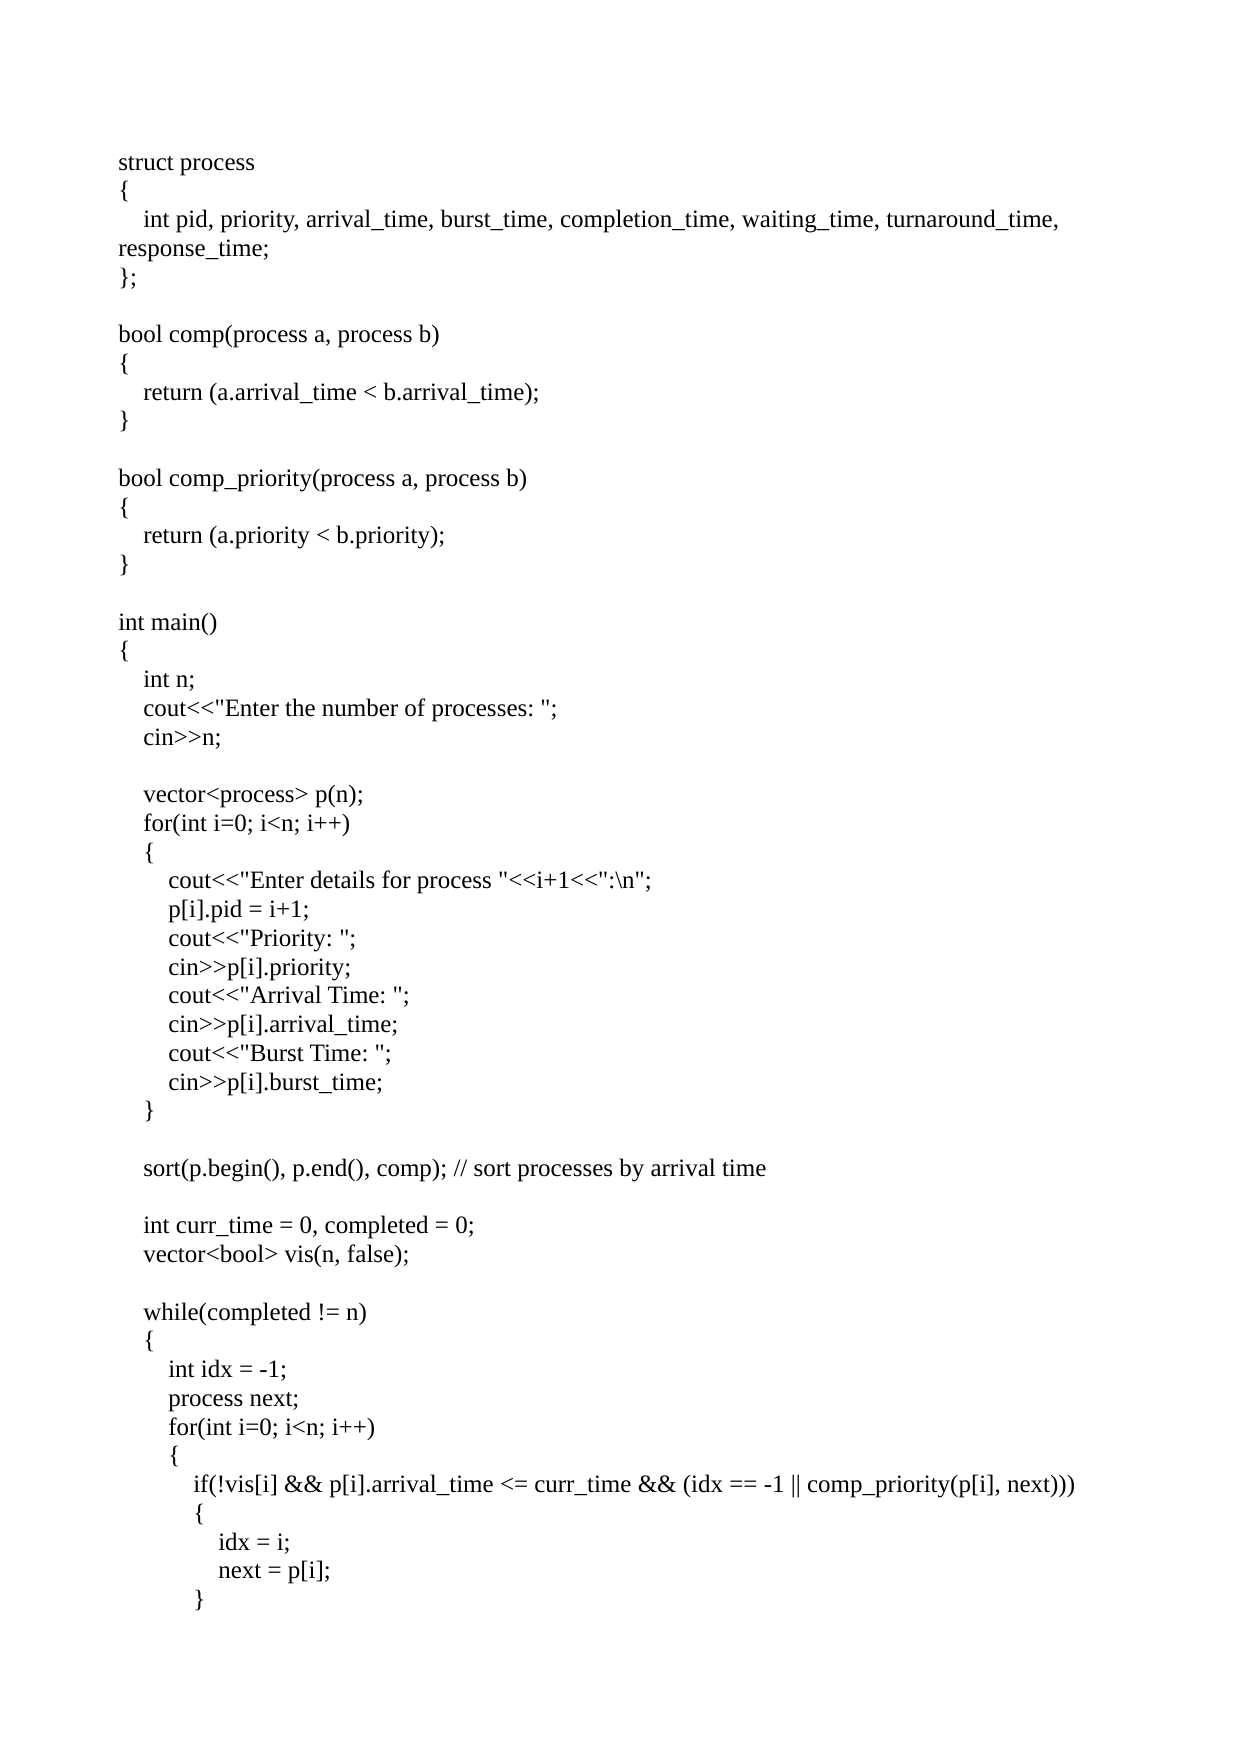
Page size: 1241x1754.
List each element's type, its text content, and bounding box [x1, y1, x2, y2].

text cout<<"Priority: "; [118, 923, 1122, 952]
text process next; [118, 1383, 1122, 1412]
text for(int i=0; i<n; i++) [118, 808, 1122, 837]
text } [118, 1584, 1122, 1613]
text int curr_time = 0, completed = 0; [118, 1211, 1122, 1239]
text { [118, 176, 1122, 204]
text int n; [118, 664, 1122, 693]
text bool comp_priority(process a, process b) [118, 463, 1122, 492]
text while(completed != n) [118, 1297, 1122, 1326]
text cout<<"Enter details for process "<<i+1<<":\n"; [118, 866, 1122, 894]
text } [118, 1096, 1122, 1124]
text next = p[i]; [118, 1556, 1122, 1584]
text } [118, 549, 1122, 578]
text cin>>p[i].arrival_time; [118, 1009, 1122, 1038]
text { [118, 492, 1122, 521]
text int main() [118, 607, 1122, 636]
text sort(p.begin(), p.end(), comp); // sort processes by arrival time [118, 1153, 1122, 1182]
text if(!vis[i] && p[i].arrival_time <= curr_time && (idx == -1 || comp_priority(p[i], next))) [118, 1469, 1122, 1498]
text { [118, 837, 1122, 866]
text struct process [118, 147, 1122, 176]
text { [118, 1326, 1122, 1354]
text return (a.priority < b.priority); [118, 521, 1122, 549]
text for(int i=0; i<n; i++) [118, 1412, 1122, 1441]
text p[i].pid = i+1; [118, 894, 1122, 923]
text int pid, priority, arrival_time, burst_time, completion_time, waiting_time, turnaround_time, response_time; [118, 204, 1122, 262]
text { [118, 348, 1122, 377]
text { [118, 1498, 1122, 1527]
text idx = i; [118, 1527, 1122, 1556]
text cin>>p[i].burst_time; [118, 1067, 1122, 1096]
text cin>>p[i].priority; [118, 952, 1122, 981]
text return (a.arrival_time < b.arrival_time); [118, 377, 1122, 406]
text { [118, 1441, 1122, 1469]
text vector<process> p(n); [118, 779, 1122, 808]
text }; [118, 262, 1122, 291]
text } [118, 406, 1122, 434]
text cout<<"Enter the number of processes: "; [118, 693, 1122, 722]
text cout<<"Arrival Time: "; [118, 981, 1122, 1009]
text vector<bool> vis(n, false); [118, 1239, 1122, 1268]
text bool comp(process a, process b) [118, 319, 1122, 348]
text cin>>n; [118, 722, 1122, 751]
text { [118, 636, 1122, 664]
text int idx = -1; [118, 1354, 1122, 1383]
text cout<<"Burst Time: "; [118, 1038, 1122, 1067]
